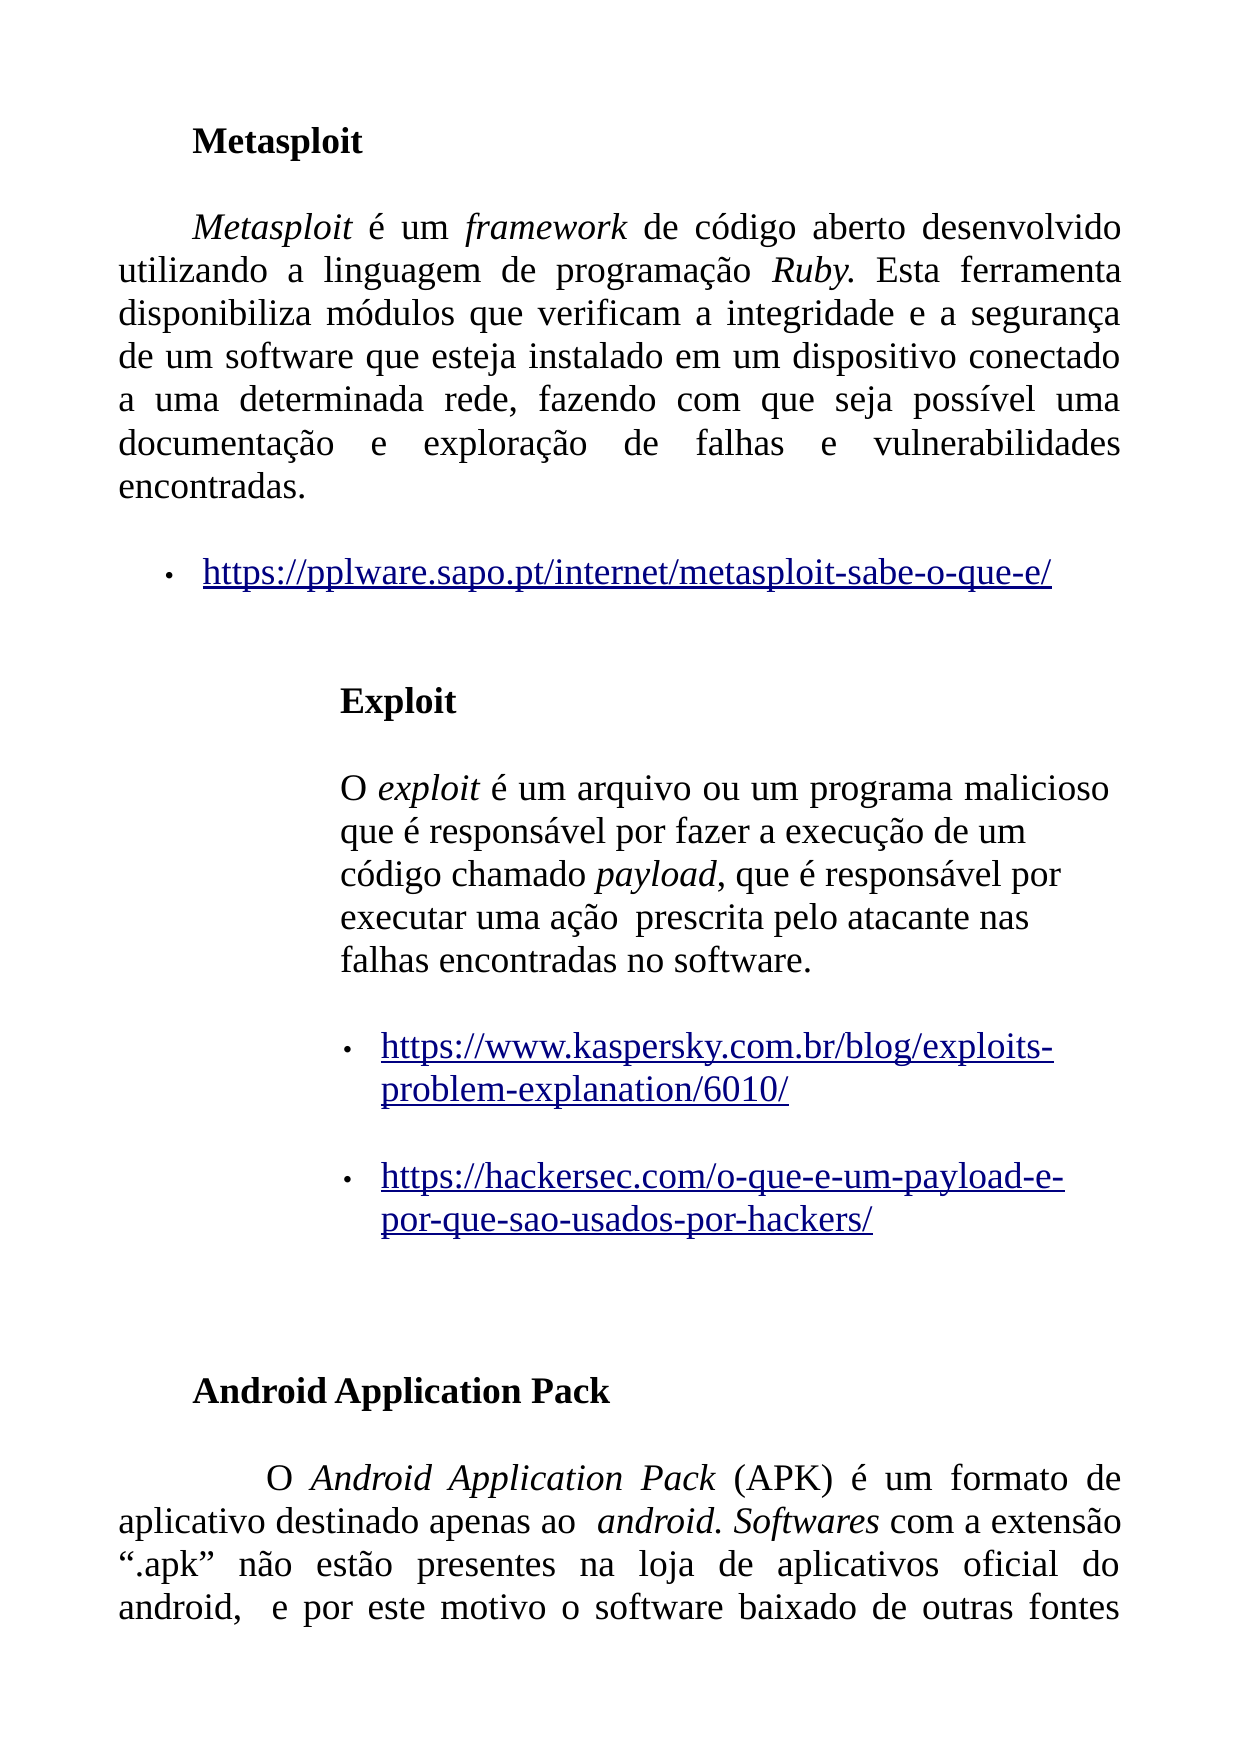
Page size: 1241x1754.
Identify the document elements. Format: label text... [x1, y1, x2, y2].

list https://pplware.sapo.pt/internet/metasploit-sabe-o-que-e/ [165, 549, 1122, 592]
list https://www.kaspersky.com.br/blog/exploits-problem-explanation/6010/ [343, 1024, 1122, 1110]
text O Android Application Pack (APK) é um formato de aplicativo destinado apenas ao android. Softwares com a extensão “.apk” não estão presentes na loja de aplicativos oficial do android, e por este motivo o software baixado de outras fontes [118, 1455, 1122, 1627]
text Exploit [118, 679, 1122, 722]
text Metasploit é um framework de código aberto desenvolvido utilizando a linguagem de programação Ruby. Esta ferramenta disponibiliza módulos que verificam a integridade e a segurança de um software que esteja instalado em um dispositivo conectado a uma determinada rede, fazendo com que seja possível uma documentação e exploração de falhas e vulnerabilidades encontradas. [118, 204, 1122, 506]
text Metasploit [118, 118, 1122, 161]
list https://hackersec.com/o-que-e-um-payload-e-por-que-sao-usados-por-hackers/ [343, 1153, 1122, 1239]
text O exploit é um arquivo ou um programa malicioso que é responsável por fazer a execução de um código chamado payload, que é responsável por executar uma ação prescrita pelo atacante nas falhas encontradas no software. [118, 765, 1122, 981]
text Android Application Pack [118, 1369, 1122, 1412]
